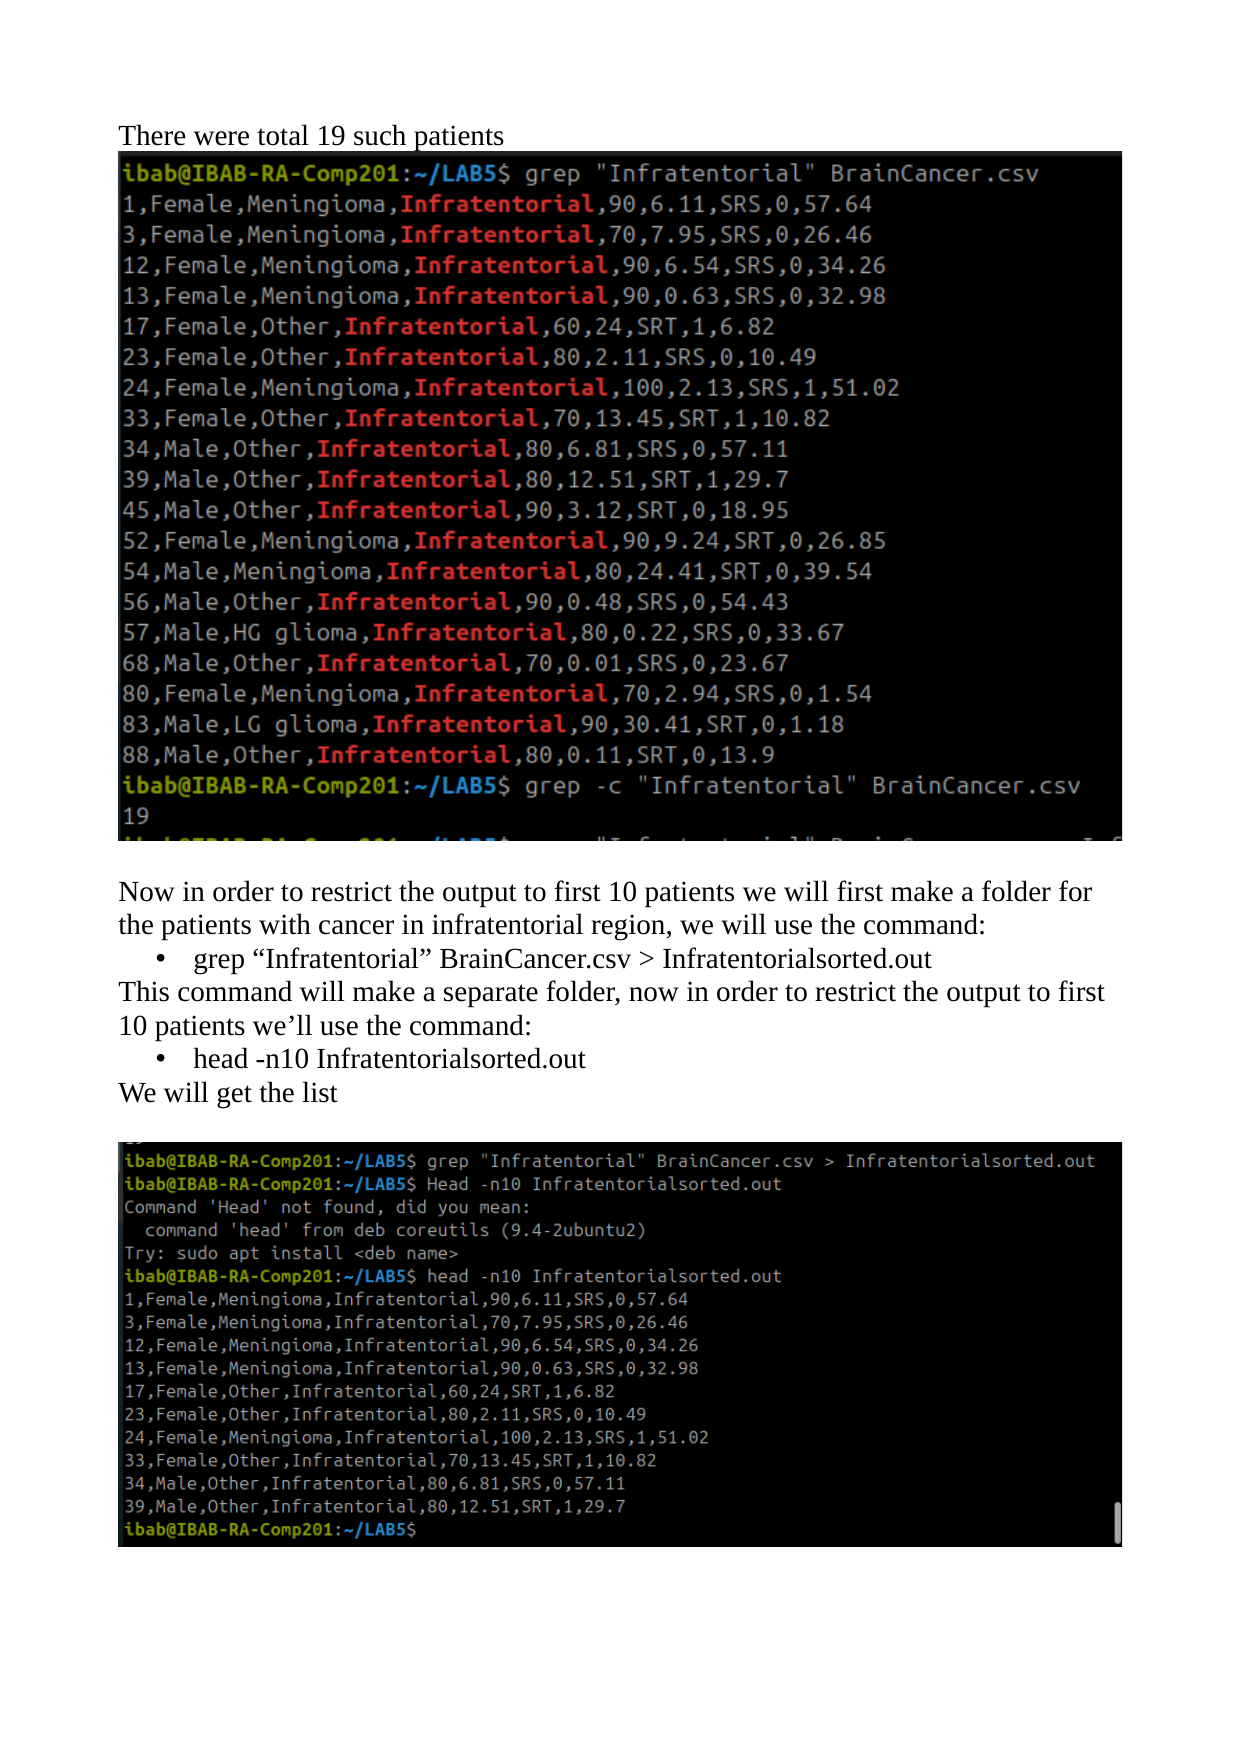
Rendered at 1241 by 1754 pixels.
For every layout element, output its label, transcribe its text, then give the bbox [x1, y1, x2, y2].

text Now in order to restrict the output to first 10 patients we will first make a folder for the patients with cancer in infratentorial region, we will use the command: [118, 874, 1122, 941]
picture [118, 151, 1123, 841]
picture [118, 1142, 1123, 1547]
text There were total 19 such patients [118, 118, 1122, 151]
text We will get the list [118, 1075, 1122, 1109]
list head -n10 Infratentorialsorted.out [156, 1042, 1122, 1075]
text This command will make a separate folder, now in order to restrict the output to first 10 patients we’ll use the command: [118, 974, 1122, 1042]
list grep “Infratentorial” BrainCancer.csv > Infratentorialsorted.out [156, 941, 1122, 974]
